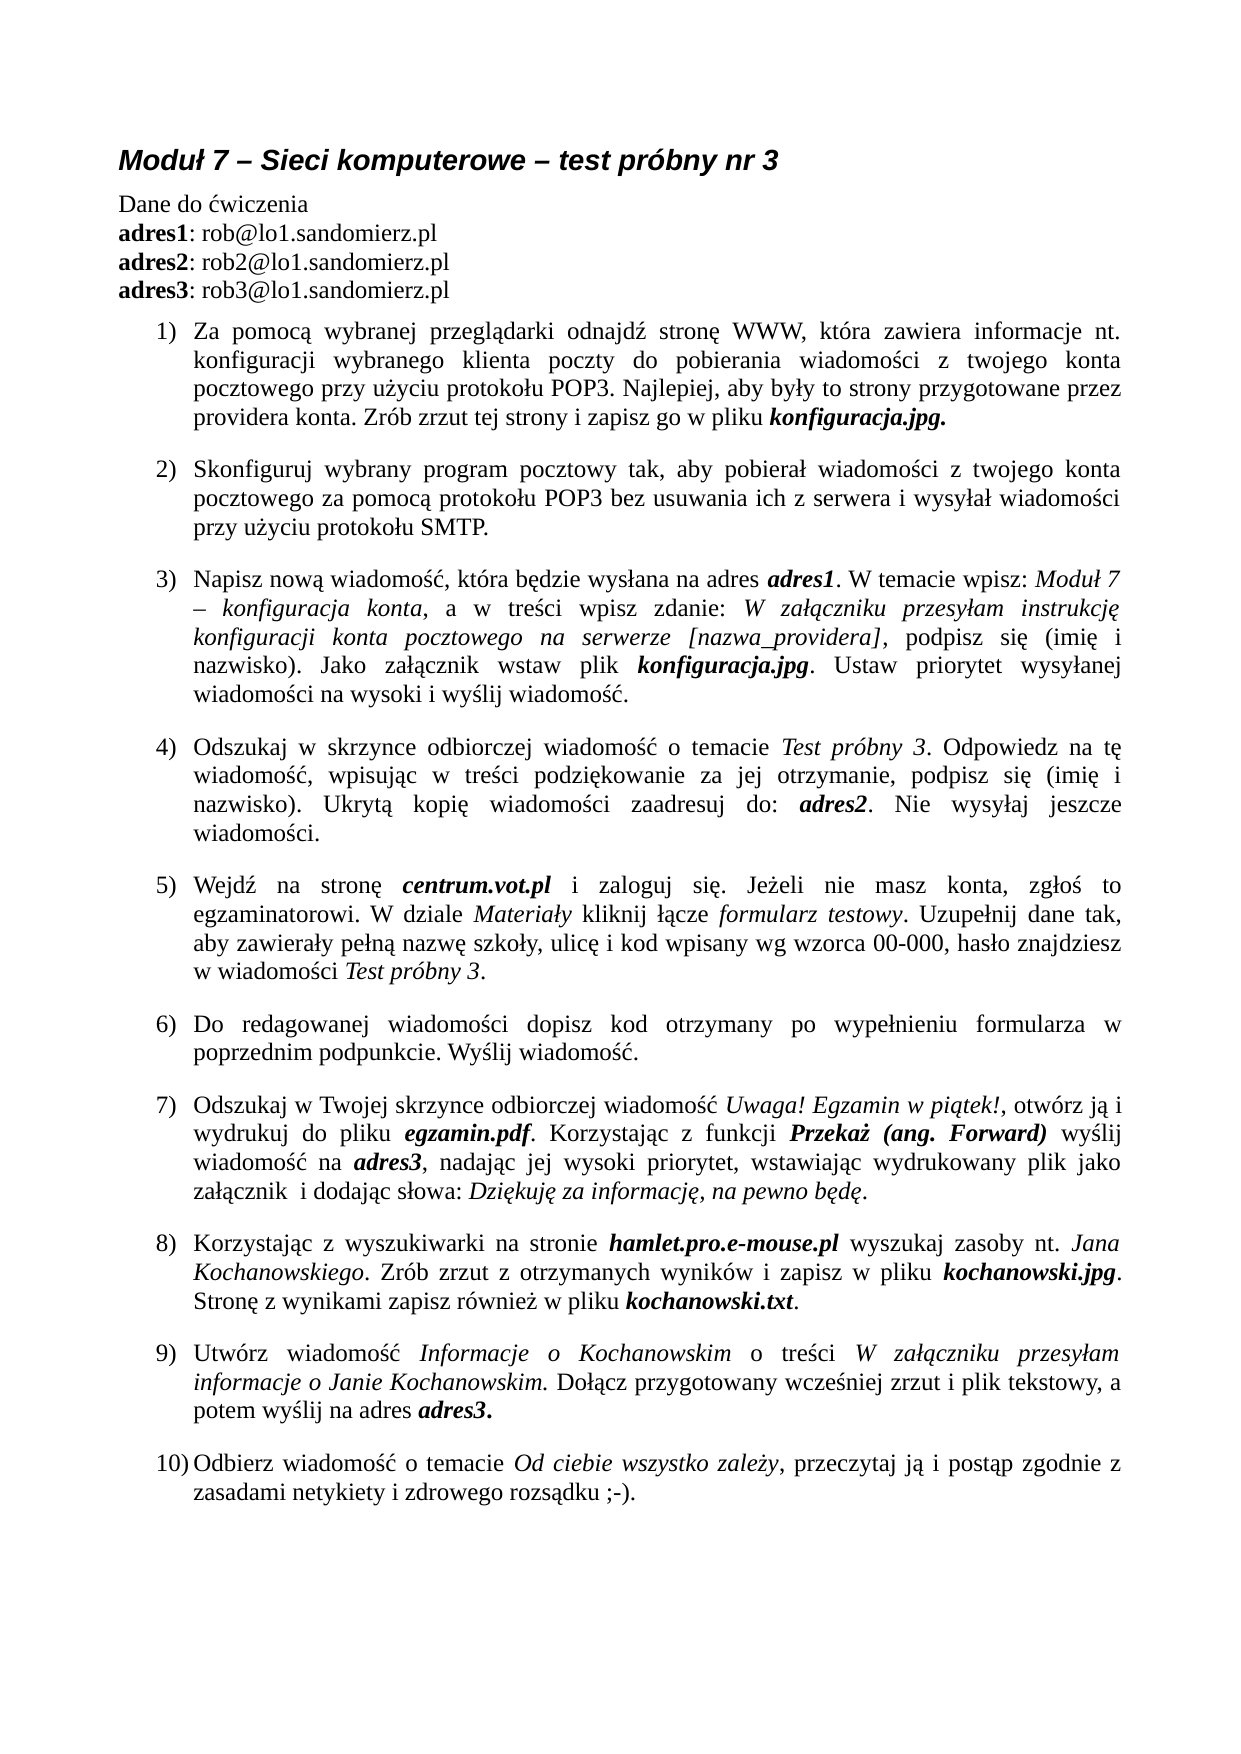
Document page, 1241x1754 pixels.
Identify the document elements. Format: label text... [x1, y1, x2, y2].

text Dane do ćwiczenia [118, 189, 1122, 218]
list Odbierz wiadomość o temacie Od ciebie wszystko zależy, przeczytaj ją i postąp zgodnie z zasadami netykiety i zdrowego rozsądku ;-). [156, 1448, 1122, 1505]
list Odszukaj w Twojej skrzynce odbiorczej wiadomość Uwaga! Egzamin w piątek!, otwórz ją i wydrukuj do pliku egzamin.pdf. Korzystając z funkcji Przekaż (ang. Forward) wyślij wiadomość na adres3, nadając jej wysoki priorytet, wstawiając wydrukowany plik jako załącznik i dodając słowa: Dziękuję za informację, na pewno będę. [156, 1090, 1122, 1205]
text adres1: rob@lo1.sandomierz.pl [118, 218, 1122, 247]
list Do redagowanej wiadomości dopisz kod otrzymany po wypełnieniu formularza w poprzednim podpunkcie. Wyślij wiadomość. [156, 1009, 1122, 1066]
text adres2: rob2@lo1.sandomierz.pl [118, 247, 1122, 275]
text adres3: rob3@lo1.sandomierz.pl [118, 275, 1122, 304]
list Wejdź na stronę centrum.vot.pl i zaloguj się. Jeżeli nie masz konta, zgłoś to egzaminatorowi. W dziale Materiały kliknij łącze formularz testowy. Uzupełnij dane tak, aby zawierały pełną nazwę szkoły, ulicę i kod wpisany wg wzorca 00-000, hasło znajdziesz w wiadomości Test próbny 3. [156, 870, 1122, 985]
list Korzystając z wyszukiwarki na stronie hamlet.pro.e-mouse.pl wyszukaj zasoby nt. Jana Kochanowskiego. Zrób zrzut z otrzymanych wyników i zapisz w pliku kochanowski.jpg. Stronę z wynikami zapisz również w pliku kochanowski.txt. [156, 1228, 1122, 1314]
list Utwórz wiadomość Informacje o Kochanowskim o treści W załączniku przesyłam informacje o Janie Kochanowskim. Dołącz przygotowany wcześniej zrzut i plik tekstowy, a potem wyślij na adres adres3. [156, 1338, 1122, 1424]
list Napisz nową wiadomość, która będzie wysłana na adres adres1. W temacie wpisz: Moduł 7 – konfiguracja konta, a w treści wpisz zdanie: W załączniku przesyłam instrukcję konfiguracji konta pocztowego na serwerze [nazwa_providera], podpisz się (imię i nazwisko). Jako załącznik wstaw plik konfiguracja.jpg. Ustaw priorytet wysyłanej wiadomości na wysoki i wyślij wiadomość. [156, 564, 1122, 708]
subtitle Moduł 7 – Sieci komputerowe – test próbny nr 3 [118, 143, 1122, 177]
list Skonfiguruj wybrany program pocztowy tak, aby pobierał wiadomości z twojego konta pocztowego za pomocą protokołu POP3 bez usuwania ich z serwera i wysyłał wiadomości przy użyciu protokołu SMTP. [156, 454, 1122, 541]
list Za pomocą wybranej przeglądarki odnajdź stronę WWW, która zawiera informacje nt. konfiguracji wybranego klienta poczty do pobierania wiadomości z twojego konta pocztowego przy użyciu protokołu POP3. Najlepiej, aby były to strony przygotowane przez providera konta. Zrób zrzut tej strony i zapisz go w pliku konfiguracja.jpg. [156, 316, 1122, 431]
list Odszukaj w skrzynce odbiorczej wiadomość o temacie Test próbny 3. Odpowiedz na tę wiadomość, wpisując w treści podziękowanie za jej otrzymanie, podpisz się (imię i nazwisko). Ukrytą kopię wiadomości zaadresuj do: adres2. Nie wysyłaj jeszcze wiadomości. [156, 732, 1122, 847]
